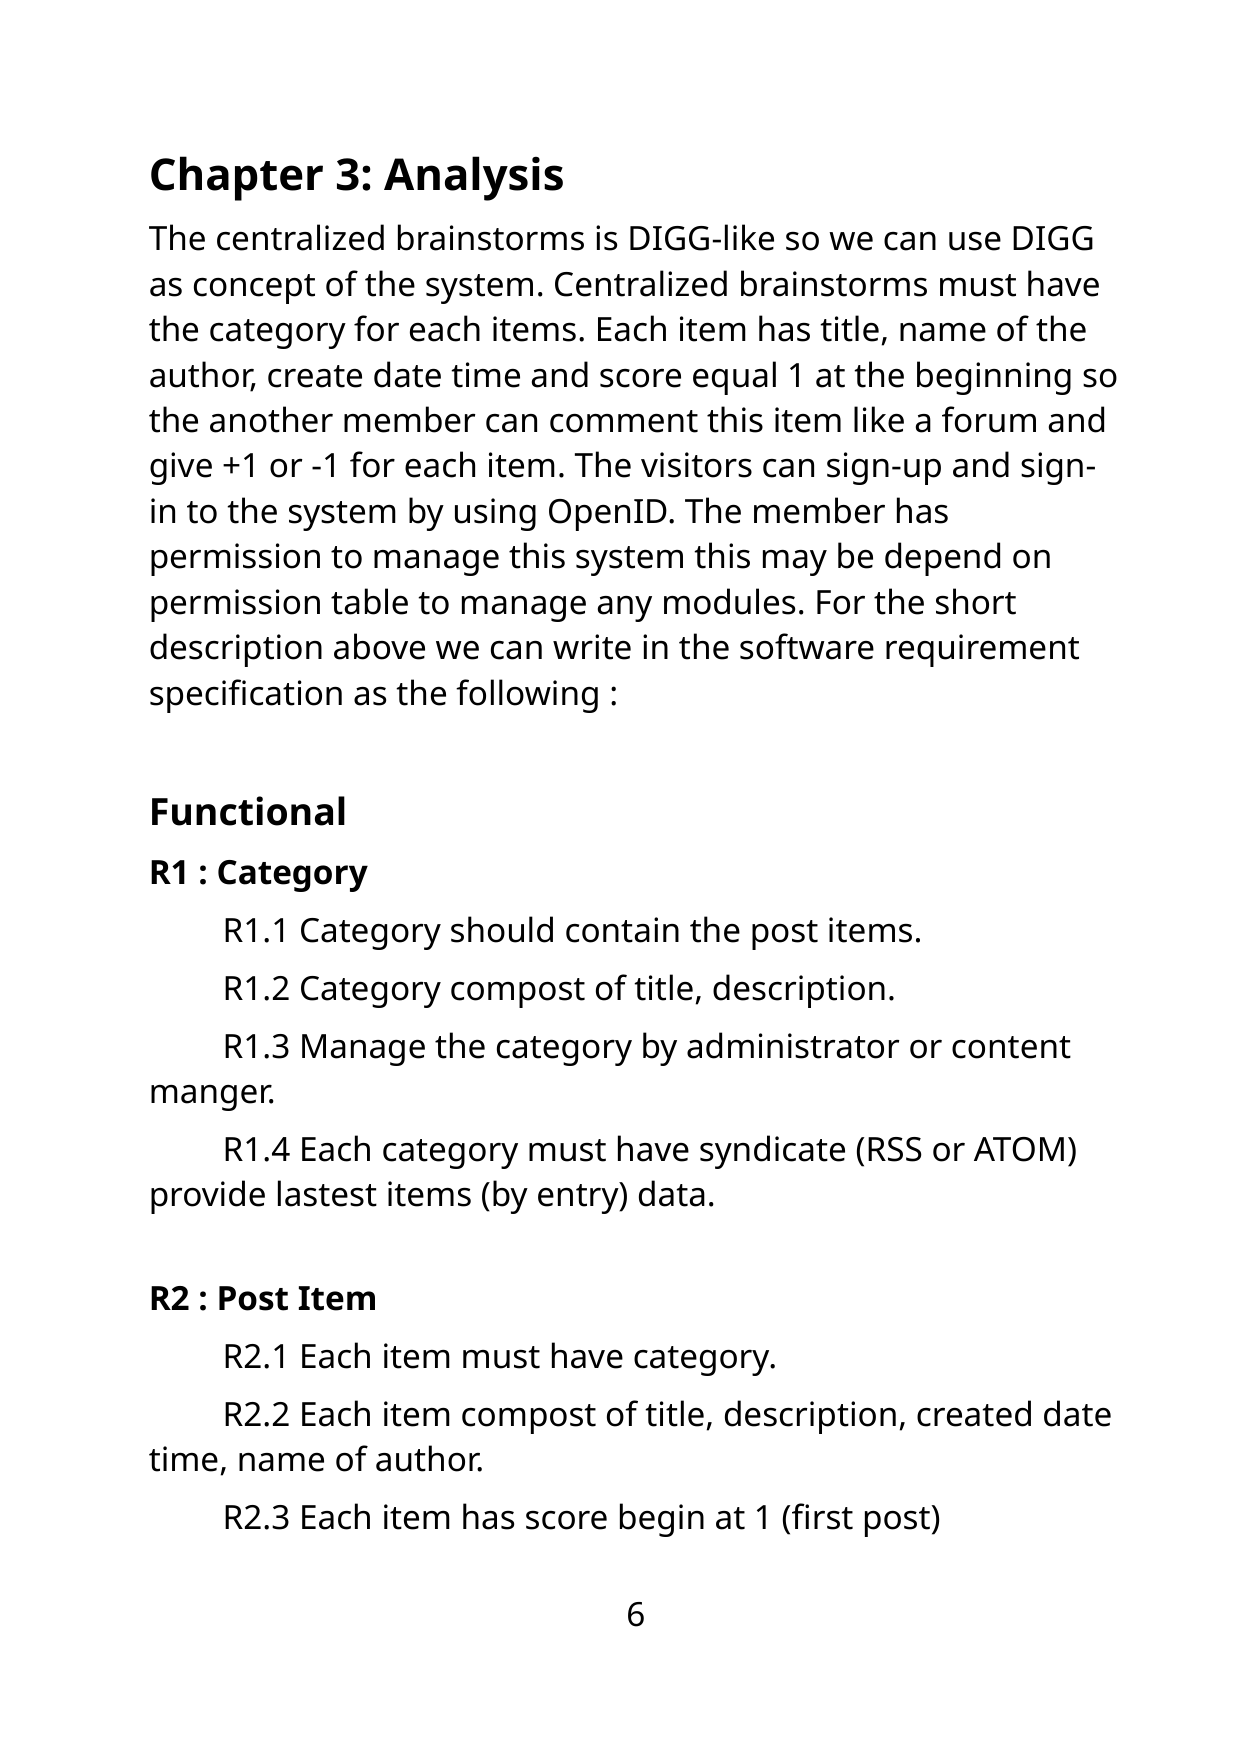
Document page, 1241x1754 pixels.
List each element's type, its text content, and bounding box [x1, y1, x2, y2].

text R1 : Category [148, 849, 1123, 894]
text R2 : Post Item [148, 1274, 1123, 1320]
text R2.1 Each item must have category. [148, 1332, 1123, 1378]
text R2.3 Each item has score begin at 1 (first post) [148, 1494, 1123, 1539]
text R1.4 Each category must have syndicate (RSS or ATOM) provide lastest items (by entry) data. [148, 1126, 1123, 1217]
text The centralized brainstorms is DIGG-like so we can use DIGG as concept of the system. Centralized brainstorms must have the category for each items. Each item has title, name of the author, create date time and score equal 1 at the beginning so the another member can comment this item like a forum and give +1 or -1 for each item. The visitors can sign-up and sign-in to the system by using OpenID. The member has permission to manage this system this may be depend on permission table to manage any modules. For the short description above we can write in the software requirement specification as the following : [148, 215, 1123, 715]
text R2.2 Each item compost of title, description, created date time, name of author. [148, 1390, 1123, 1481]
text R1.3 Manage the category by administrator or content manger. [148, 1022, 1123, 1113]
text R1.2 Category compost of title, description. [148, 964, 1123, 1010]
subtitle Chapter 3: Analysis [148, 143, 1123, 203]
text Functional [148, 785, 1123, 836]
text R1.1 Category should contain the post items. [148, 907, 1123, 952]
